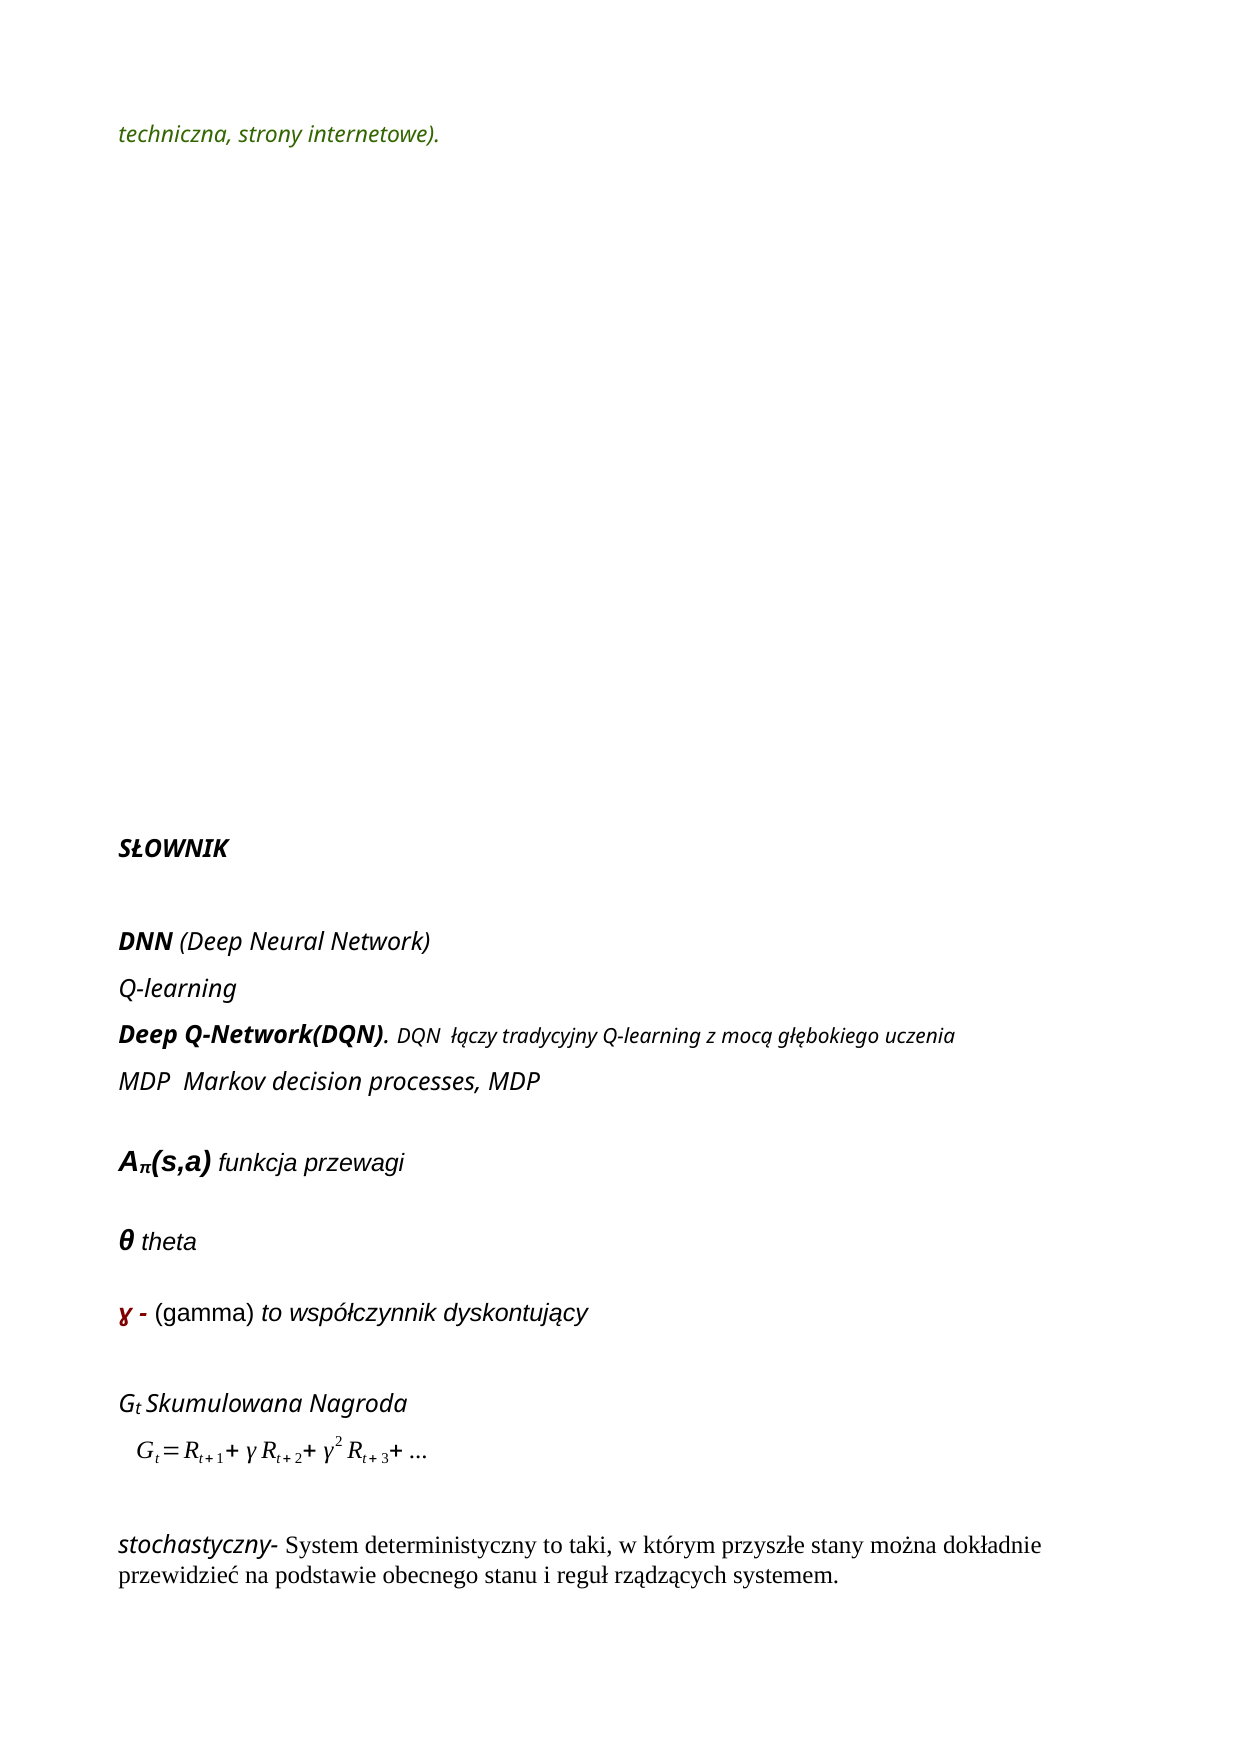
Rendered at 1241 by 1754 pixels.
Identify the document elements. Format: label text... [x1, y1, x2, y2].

text DNN (Deep Neural Network) [118, 924, 1122, 958]
text ɣ - (gamma) to współczynnik dyskontujący [118, 1269, 1122, 1327]
text Deep Q-Network(DQN). DQN łączy tradycyjny Q-learning z mocą głębokiego uczenia [118, 1017, 1122, 1051]
text MDP Markov decision processes, MDP [118, 1064, 1122, 1098]
text Q-learning [118, 971, 1122, 1004]
text Aπ(s,a) funkcja przewagi [118, 1110, 1122, 1177]
text Gt Skumulowana Nagroda [118, 1386, 1122, 1420]
text θ theta [118, 1190, 1122, 1257]
text techniczna, strony internetowe). [118, 118, 1122, 149]
text SŁOWNIK [118, 831, 1122, 865]
text stochastyczny- System deterministyczny to taki, w którym przyszłe stany można dokładnie przewidzieć na podstawie obecnego stanu i reguł rządzących systemem. [118, 1527, 1122, 1589]
